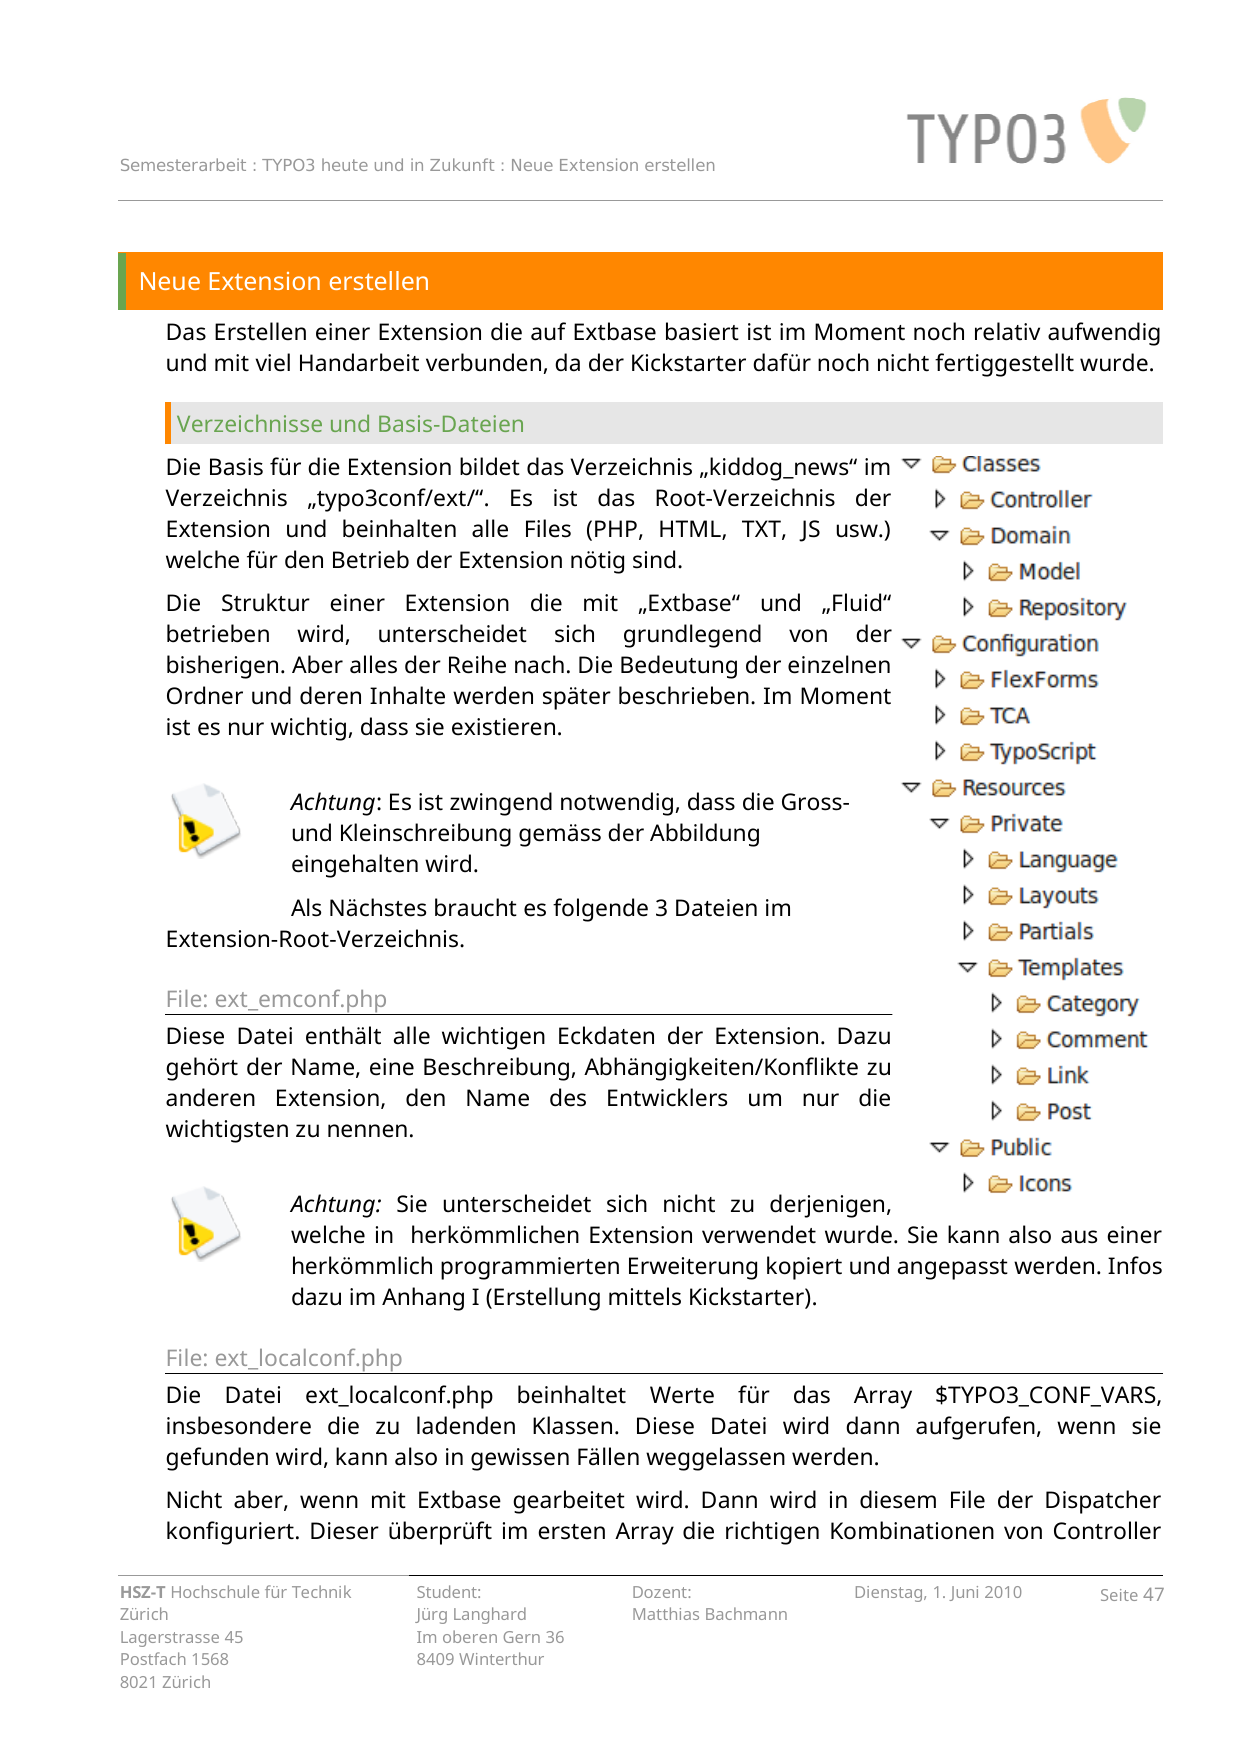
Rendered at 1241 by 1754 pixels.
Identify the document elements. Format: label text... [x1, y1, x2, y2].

text Achtung: Sie unterscheidet sich nicht zu derjenigen, welche in herkömmlichen Extension verwendet wurde. Sie kann also aus einer herkömmlich programmierten Erweiterung kopiert und angepasst werden. Infos dazu im Anhang I (Erstellung mittels Kickstarter). [165, 1188, 1163, 1312]
subtitle Verzeichnisse und Basis-Dateien [171, 402, 1163, 444]
text Als Nächstes braucht es folgende 3 Dateien im Extension-Root-Verzeichnis. [165, 891, 892, 953]
subtitle File: ext_emconf.php [165, 983, 892, 1014]
subtitle Neue Extension erstellen [118, 252, 1163, 310]
text Das Erstellen einer Extension die auf Extbase basiert ist im Moment noch relativ aufwendig und mit viel Handarbeit verbunden, da der Kickstarter dafür noch nicht fertiggestellt wurde. [165, 316, 1163, 378]
text Nicht aber, wenn mit Extbase gearbeitet wird. Dann wird in diesem File der Dispatcher konfiguriert. Dieser überprüft im ersten Array die richtigen Kombinationen von Controller [165, 1484, 1163, 1546]
text Die Struktur einer Extension die mit „Extbase“ und „Fluid“ betrieben wird, unterscheidet sich grundlegend von der bisherigen. Aber alles der Reihe nach. Die Bedeutung der einzelnen Ordner und deren Inhalte werden später beschrieben. Im Moment ist es nur wichtig, dass sie existieren. [165, 587, 892, 773]
picture [892, 456, 1188, 1204]
subtitle File: ext_localconf.php [165, 1341, 1163, 1373]
picture [870, 65, 1149, 195]
text Achtung: Es ist zwingend notwendig, dass die Gross- und Kleinschreibung gemäss der Abbildung eingehalten wird. [165, 786, 892, 879]
picture [168, 783, 244, 859]
text Die Datei ext_localconf.php beinhaltet Werte für das Array $TYPO3_CONF_VARS, insbesondere die zu ladenden Klassen. Diese Datei wird dann aufgerufen, wenn sie gefunden wird, kann also in gewissen Fällen weggelassen werden. [165, 1378, 1163, 1472]
picture [168, 1186, 244, 1262]
text Die Basis für die Extension bildet das Verzeichnis „kiddog_news“ im Verzeichnis „typo3conf/ext/“. Es ist das Root-Verzeichnis der Extension und beinhalten alle Files (PHP, HTML, TXT, JS usw.) welche für den Betrieb der Extension nötig sind. [165, 450, 1163, 574]
text Diese Datei enthält alle wichtigen Eckdaten der Extension. Dazu gehört der Name, eine Beschreibung, Abhängigkeiten/Konflikte zu anderen Extension, den Name des Entwicklers um nur die wichtigsten zu nennen. [165, 1020, 892, 1175]
